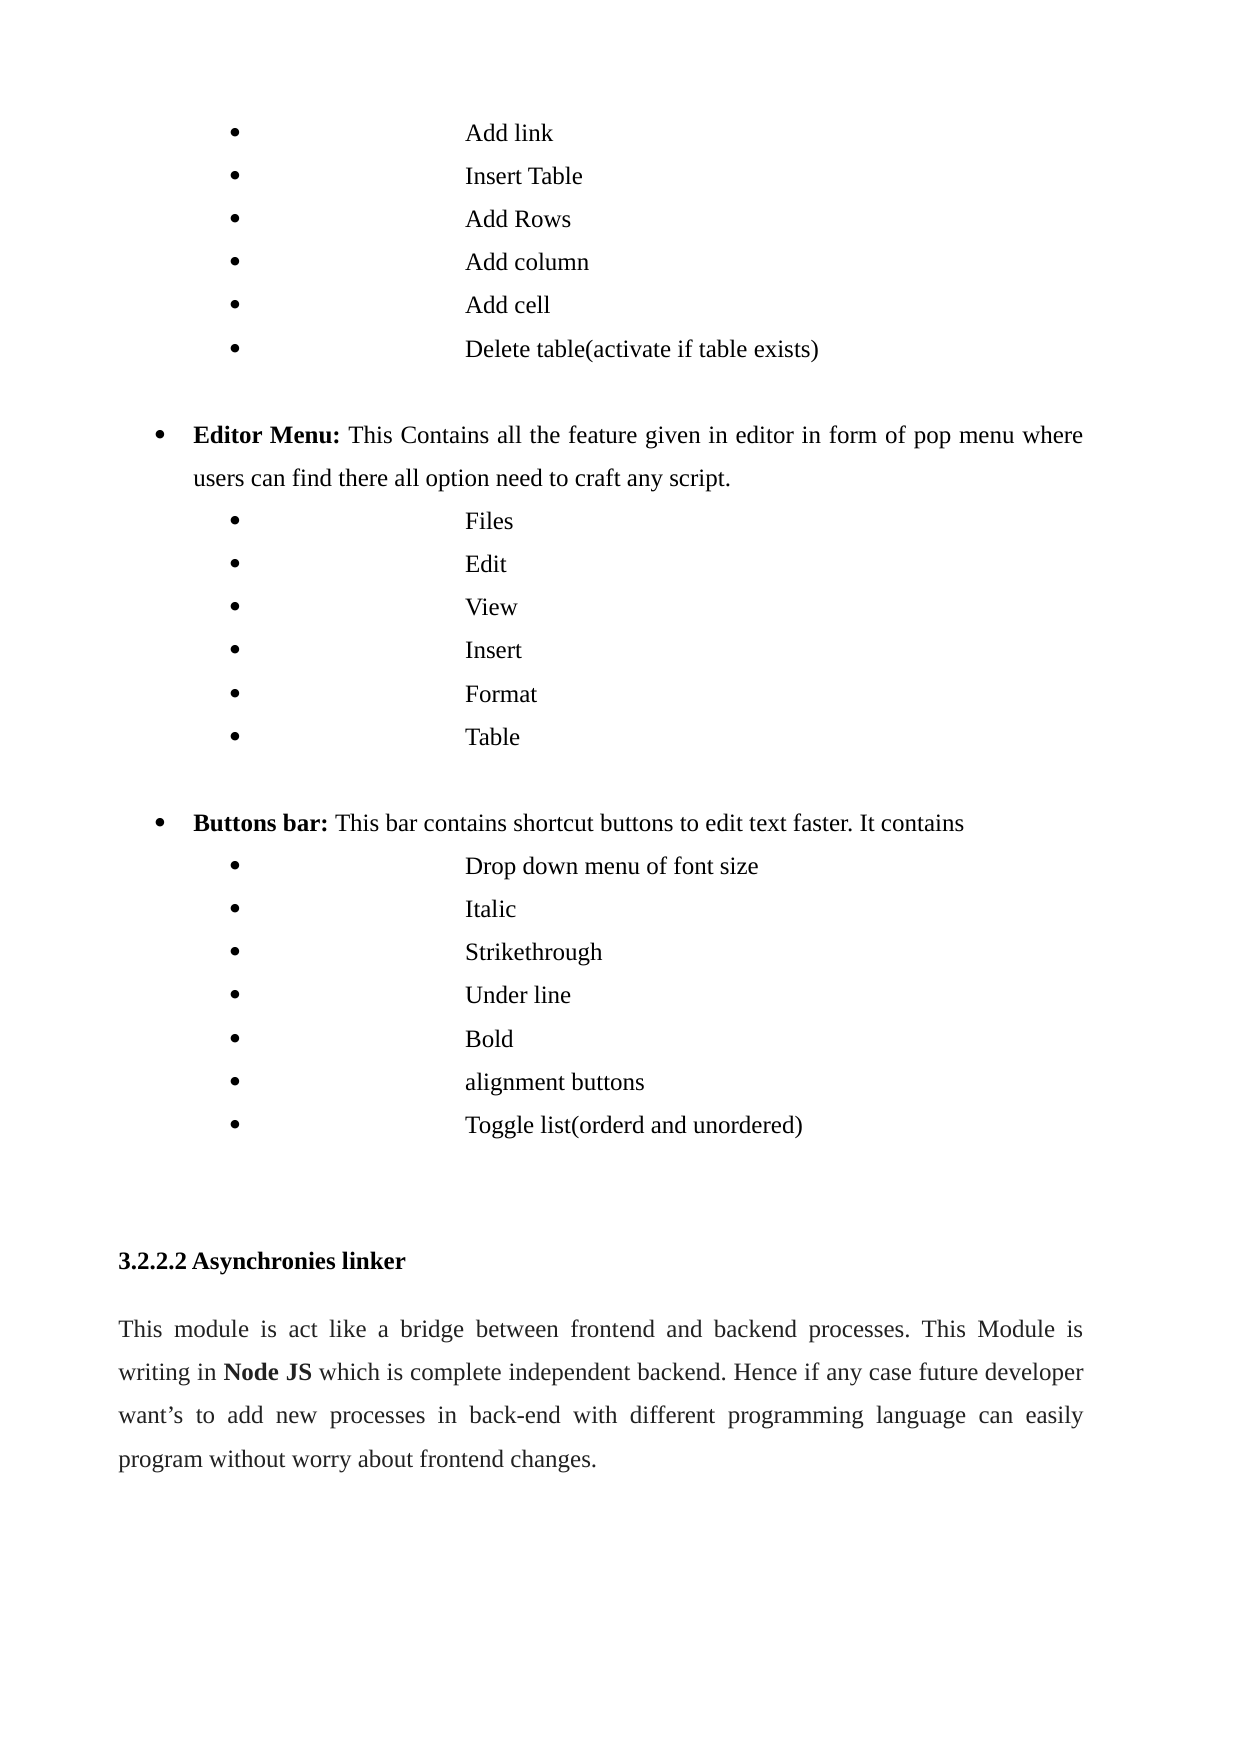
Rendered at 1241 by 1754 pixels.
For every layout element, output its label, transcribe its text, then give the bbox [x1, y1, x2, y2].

list Toggle list(orderd and unordered) [193, 1110, 1122, 1139]
list Add Rows [193, 204, 1122, 233]
list Table [193, 722, 1122, 751]
list Delete table(activate if table exists) [193, 334, 1122, 362]
list Files [193, 506, 1122, 535]
list Add link [193, 118, 1122, 147]
list alignment buttons [193, 1067, 1122, 1096]
list View [193, 592, 1122, 621]
list Bold [193, 1024, 1122, 1052]
list Buttons bar: This bar contains shortcut buttons to edit text faster. It contains [156, 808, 1084, 837]
list Edit [193, 549, 1122, 578]
text This module is act like a bridge between frontend and backend processes. This Module is writing in Node JS which is complete independent backend. Hence if any case future developer want’s to add new processes in back-end with different programming language can easily program without worry about frontend changes. [118, 1314, 1084, 1472]
list Add column [193, 247, 1122, 276]
list Strikethrough [193, 937, 1122, 966]
list Editor Menu: This Contains all the feature given in editor in form of pop menu where users can find there all option need to craft any script. [156, 420, 1084, 492]
list Insert Table [193, 161, 1122, 190]
list Italic [193, 894, 1122, 923]
list Format [193, 679, 1122, 707]
list Insert [193, 636, 1122, 664]
list Drop down menu of font size [193, 851, 1122, 880]
list Under line [193, 981, 1122, 1009]
list Add cell [193, 291, 1122, 319]
text 3.2.2.2 Asynchronies linker [118, 1246, 1084, 1275]
